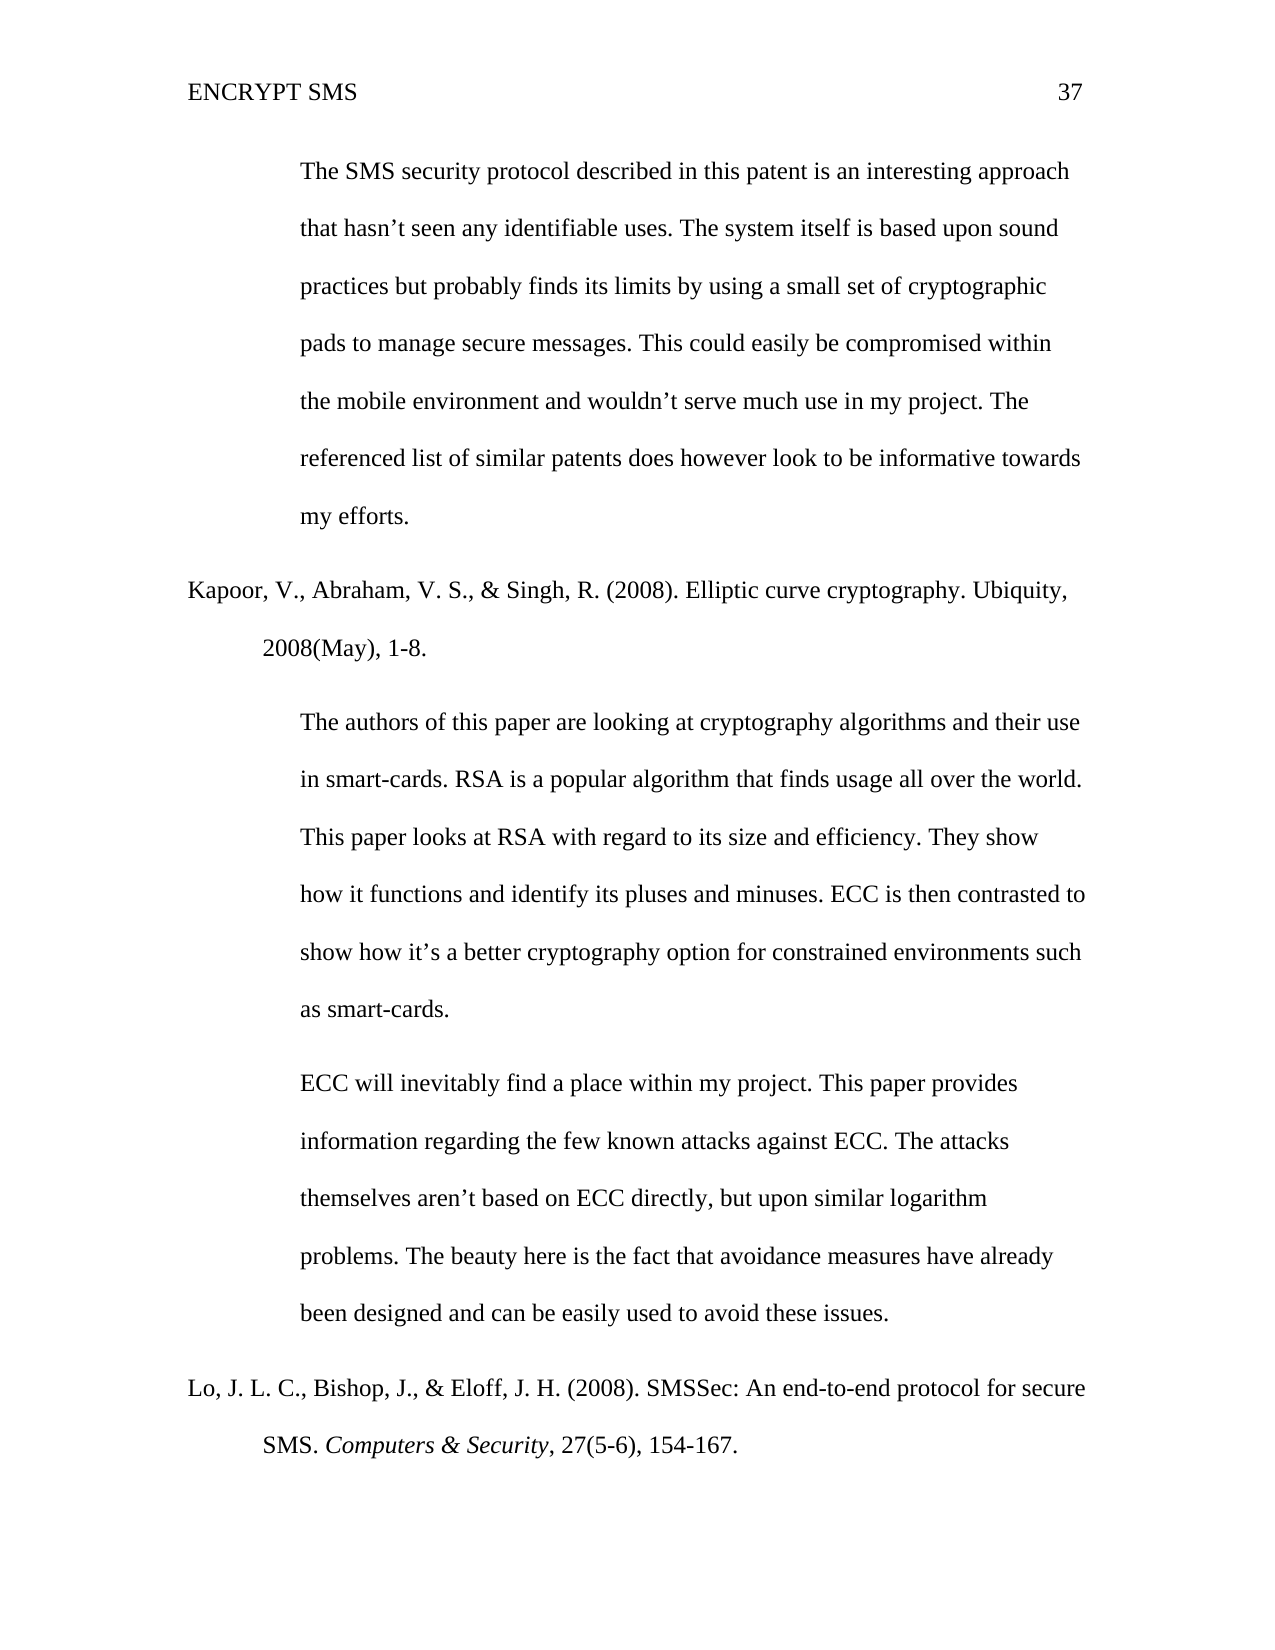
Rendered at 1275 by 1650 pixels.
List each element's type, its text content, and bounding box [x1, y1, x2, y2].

text Lo, J. L. C., Bishop, J., & Eloff, J. H. (2008). SMSSec: An end-to-end protocol for secure SMS. Computers & Security, 27(5-6), 154-167. [187, 1373, 1087, 1459]
text Kapoor, V., Abraham, V. S., & Singh, R. (2008). Elliptic curve cryptography. Ubiquity, 2008(May), 1-8. [187, 575, 1087, 661]
text ECC will inevitably find a place within my project. This paper provides information regarding the few known attacks against ECC. The attacks themselves aren’t based on ECC directly, but upon similar logarithm problems. The beauty here is the fact that avoidance measures have already been designed and can be easily used to avoid these issues. [300, 1068, 1087, 1327]
text The SMS security protocol described in this patent is an interesting approach that hasn’t seen any identifiable uses. The system itself is based upon sound practices but probably finds its limits by using a small set of cryptographic pads to manage secure messages. This could easily be compromised within the mobile environment and wouldn’t serve much use in my project. The referenced list of similar patents does however look to be informative towards my efforts. [300, 156, 1087, 530]
text The authors of this paper are looking at cryptography algorithms and their use in smart-cards. RSA is a popular algorithm that finds usage all over the world. This paper looks at RSA with regard to its size and efficiency. They show how it functions and identify its pluses and minuses. ECC is then contrasted to show how it’s a better cryptography option for constrained environments such as smart-cards. [300, 707, 1087, 1023]
